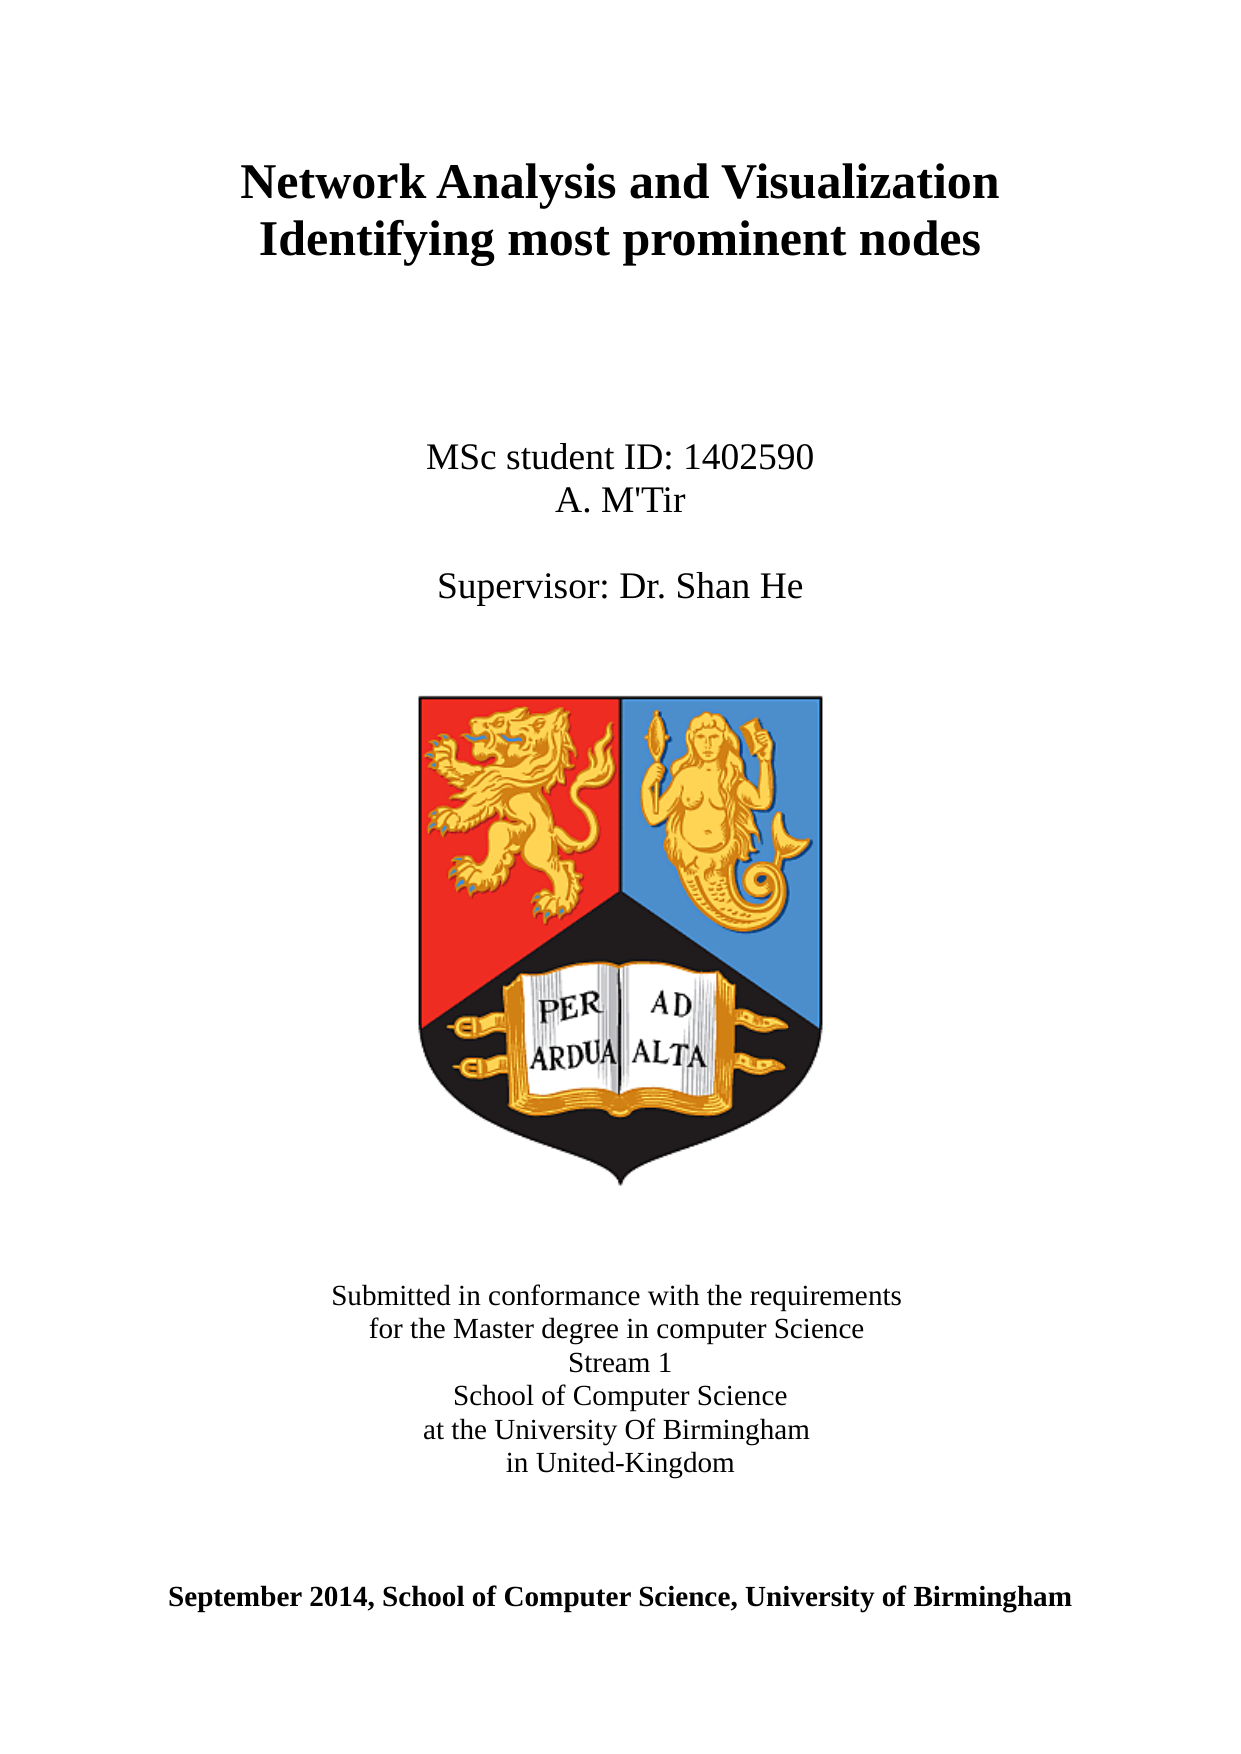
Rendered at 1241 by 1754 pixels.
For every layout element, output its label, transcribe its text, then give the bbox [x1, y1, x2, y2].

text Supervisor: Dr. Shan He [118, 564, 1122, 607]
text in United-Kingdom [118, 1445, 1122, 1479]
text School of Computer Science [118, 1378, 1122, 1412]
text MSc student ID: 1402590 [118, 434, 1122, 477]
text Identifying most prominent nodes [118, 209, 1122, 267]
text Network Analysis and Visualization [118, 152, 1122, 209]
text September 2014, School of Computer Science, University of Birmingham [118, 1579, 1122, 1613]
picture [355, 674, 885, 1203]
text Submitted in conformance with the requirements [118, 1278, 1122, 1311]
text at the University Of Birmingham [118, 1412, 1122, 1445]
text Stream 1 [118, 1345, 1122, 1378]
text A. M'Tir [118, 477, 1122, 521]
text for the Master degree in computer Science [118, 1311, 1122, 1345]
